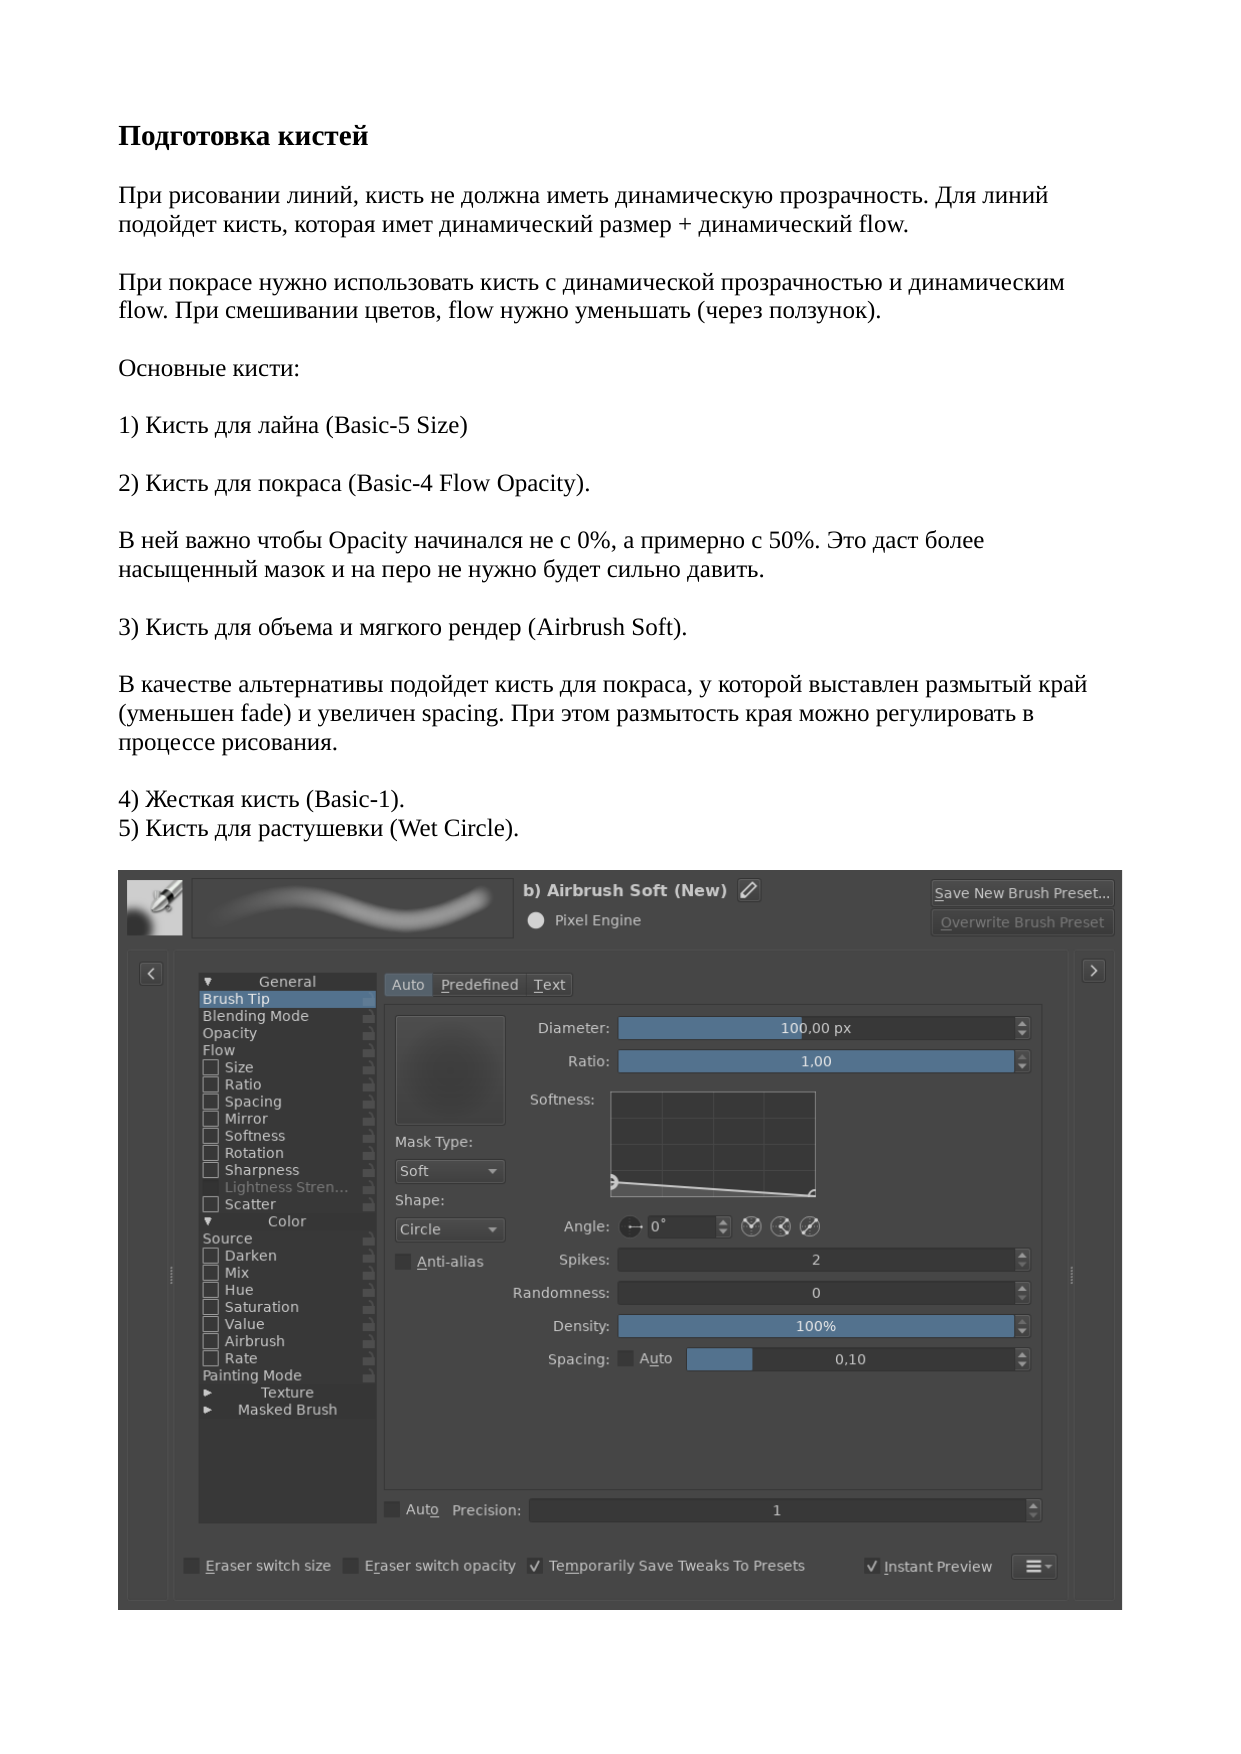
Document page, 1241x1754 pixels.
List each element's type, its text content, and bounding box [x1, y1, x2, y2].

text В качестве альтернативы подойдет кисть для покраса, у которой выставлен размытый край (уменьшен fade) и увеличен spacing. При этом размытость края можно регулировать в процессе рисования. [118, 669, 1122, 755]
text При покрасе нужно использовать кисть с динамической прозрачностью и динамическим flow. При смешивании цветов, flow нужно уменьшать (через ползунок). [118, 267, 1122, 324]
text В ней важно чтобы Opacity начинался не с 0%, а примерно с 50%. Это даст более насыщенный мазок и на перо не нужно будет сильно давить. [118, 525, 1122, 583]
text 2) Кисть для покраса (Basic-4 Flow Opacity). [118, 468, 1122, 497]
text 5) Кисть для растушевки (Wet Circle). [118, 813, 1122, 842]
picture [118, 870, 1123, 1610]
text 1) Кисть для лайна (Basic-5 Size) [118, 410, 1122, 439]
text При рисовании линий, кисть не должна иметь динамическую прозрачность. Для линий подойдет кисть, которая имет динамический размер + динамический flow. [118, 180, 1122, 238]
text 3) Кисть для объема и мягкого рендер (Airbrush Soft). [118, 612, 1122, 640]
text Основные кисти: [118, 353, 1122, 382]
text 4) Жесткая кисть (Basic-1). [118, 784, 1122, 813]
text Подготовка кистей [118, 118, 1122, 152]
